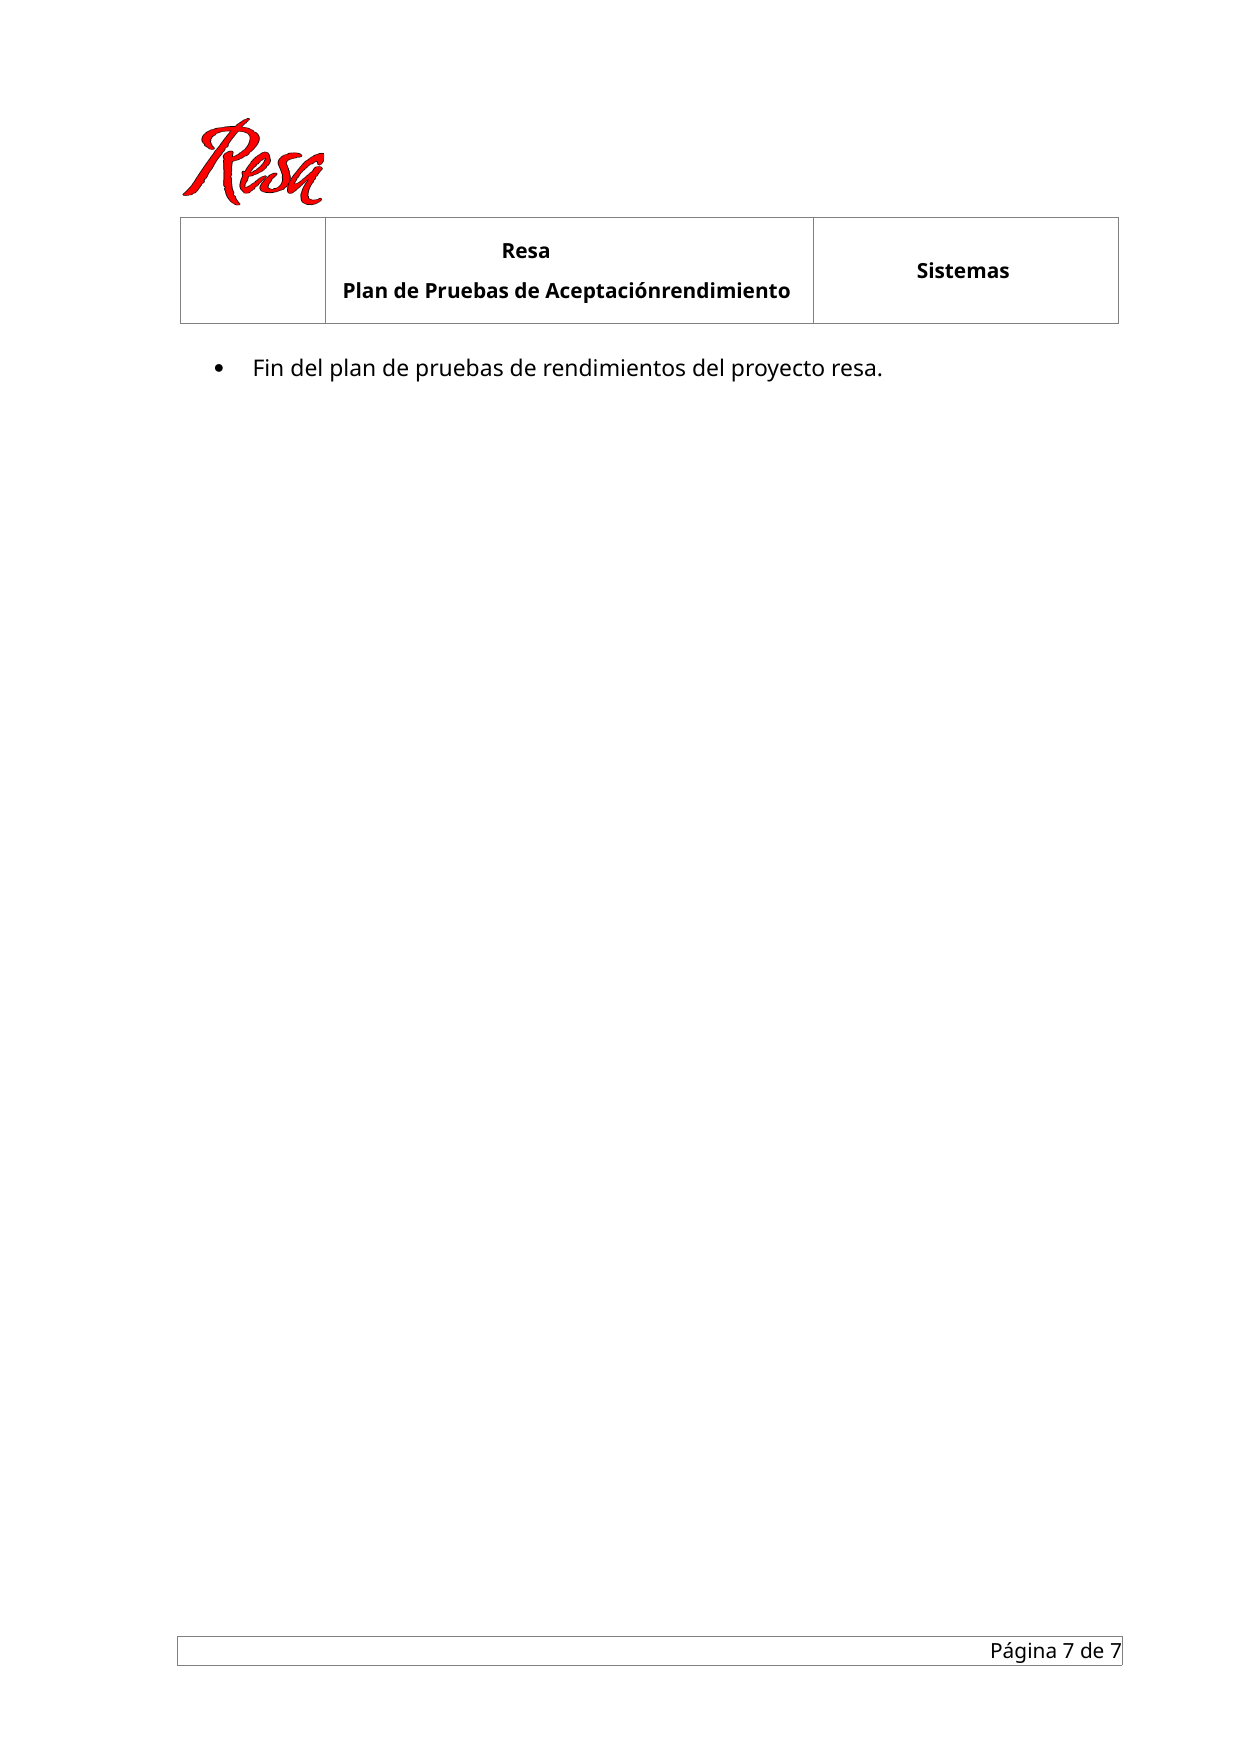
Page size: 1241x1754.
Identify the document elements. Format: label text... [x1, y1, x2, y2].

list Fin del plan de pruebas de rendimientos del proyecto resa. [215, 352, 1122, 383]
